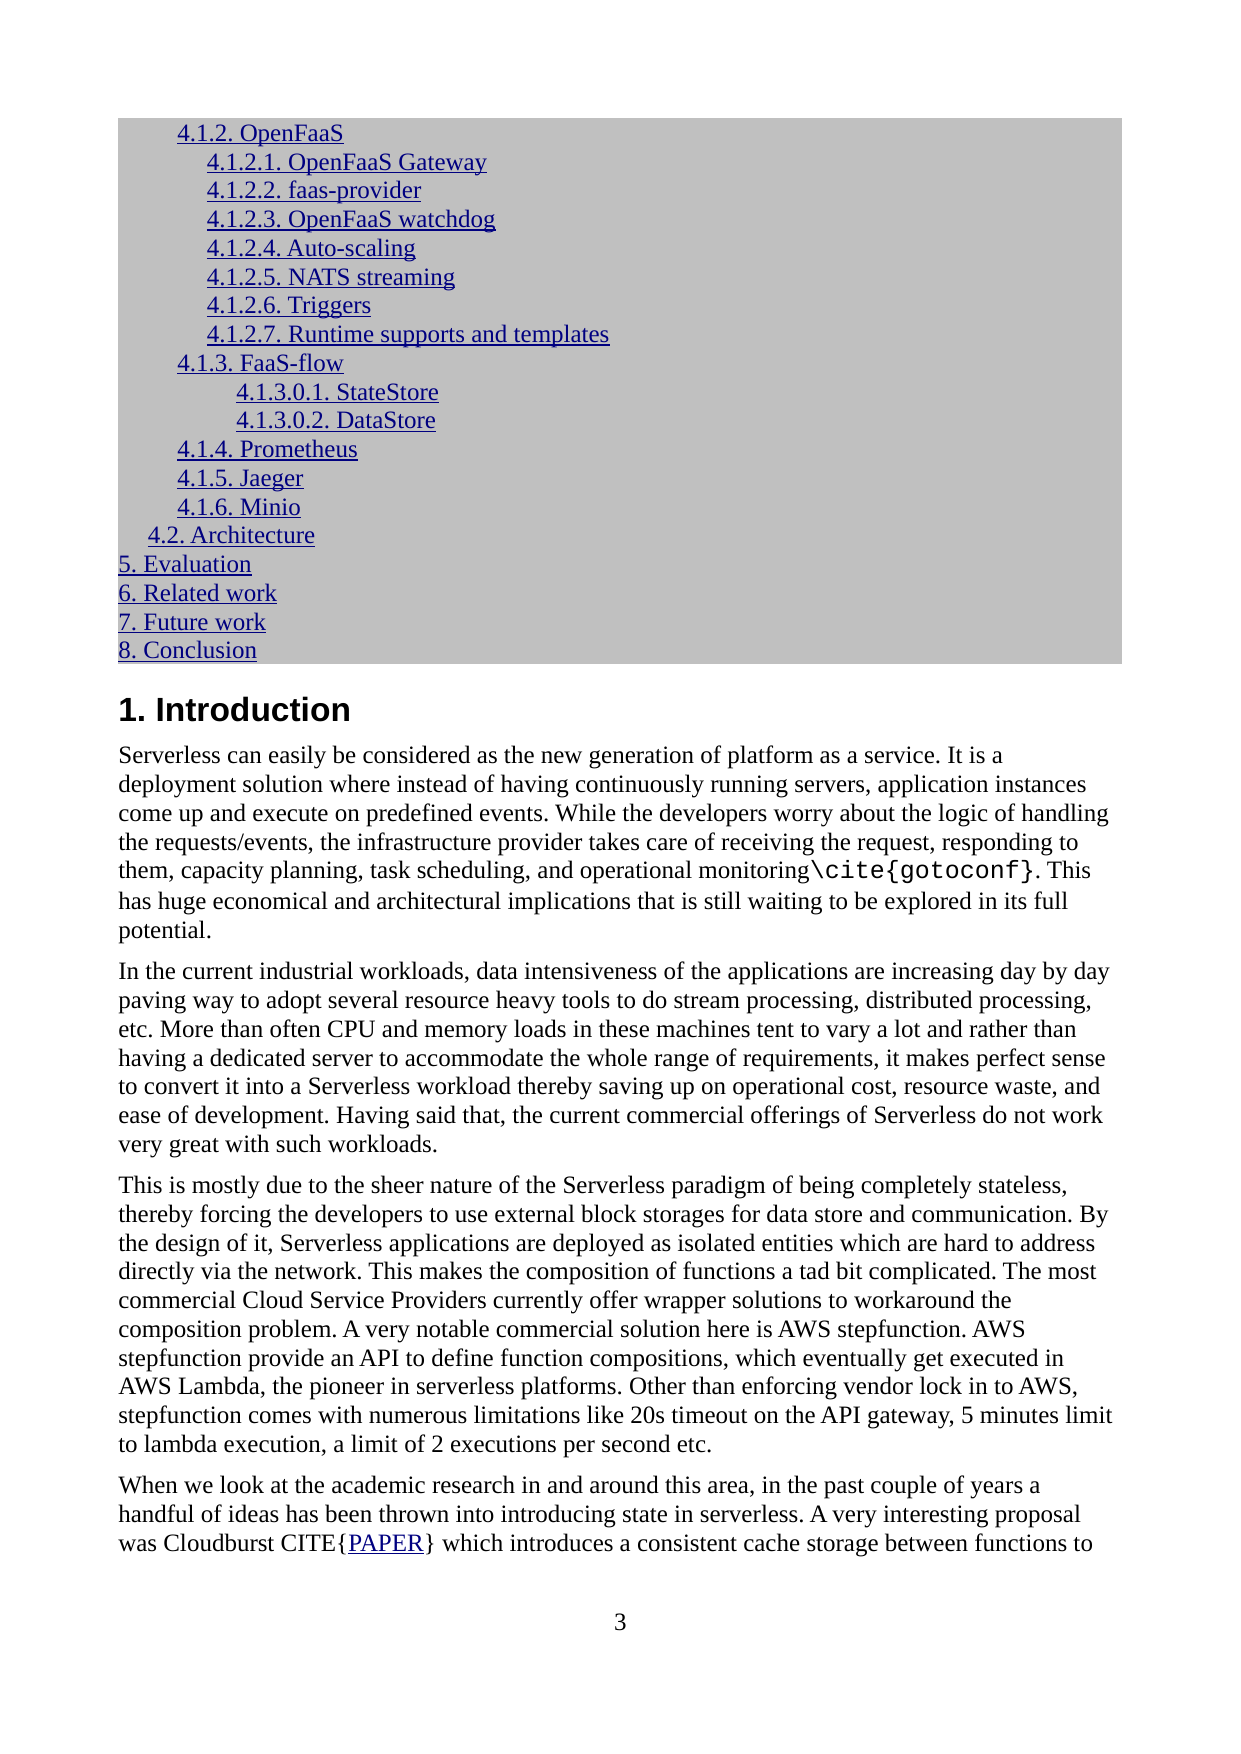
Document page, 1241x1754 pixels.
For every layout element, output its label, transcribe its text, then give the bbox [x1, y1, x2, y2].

text 4.2. Architecture [148, 521, 1122, 549]
text 4.1.5. Jaeger [177, 463, 1122, 492]
text 4.1.4. Prometheus [177, 434, 1122, 463]
text In the current industrial workloads, data intensiveness of the applications are increasing day by day paving way to adopt several resource heavy tools to do stream processing, distributed processing, etc. More than often CPU and memory loads in these machines tent to vary a lot and rather than having a dedicated server to accommodate the whole range of requirements, it makes perfect sense to convert it into a Serverless workload thereby saving up on operational cost, resource waste, and ease of development. Having said that, the current commercial offerings of Serverless do not work very great with such workloads. [118, 956, 1122, 1158]
text 4.1.2.6. Triggers [207, 291, 1122, 319]
text Serverless can easily be considered as the new generation of platform as a service. It is a deployment solution where instead of having continuously running servers, application instances come up and execute on predefined events. While the developers worry about the logic of handling the requests/events, the infrastructure provider takes care of receiving the request, responding to them, capacity planning, task scheduling, and operational monitoring\cite{gotoconf}. This has huge economical and architectural implications that is still waiting to be explored in its full potential. [118, 741, 1122, 944]
text 4.1.6. Minio [177, 492, 1122, 521]
text 4.1.2.2. faas-provider [207, 176, 1122, 204]
text 5. Evaluation [118, 549, 1122, 578]
text 6. Related work [118, 578, 1122, 607]
text 4.1.2.7. Runtime supports and templates [207, 319, 1122, 348]
text 4.1.2.4. Auto-scaling [207, 233, 1122, 262]
text 4.1.3. FaaS-flow [177, 348, 1122, 377]
text 4.1.2.1. OpenFaaS Gateway [207, 147, 1122, 176]
text When we look at the academic research in and around this area, in the past couple of years a handful of ideas has been thrown into introducing state in serverless. A very interesting proposal was Cloudburst CITE{PAPER} which introduces a consistent cache storage between functions to [118, 1470, 1122, 1556]
text 4.1.2. OpenFaaS [177, 118, 1122, 147]
text 8. Conclusion [118, 636, 1122, 664]
text 4.1.3.0.2. DataStore [236, 406, 1122, 434]
text 4.1.2.3. OpenFaaS watchdog [207, 204, 1122, 233]
text 4.1.3.0.1. StateStore [236, 377, 1122, 406]
text This is mostly due to the sheer nature of the Serverless paradigm of being completely stateless, thereby forcing the developers to use external block storages for data store and communication. By the design of it, Serverless applications are deployed as isolated entities which are hard to address directly via the network. This makes the composition of functions a tad bit complicated. The most commercial Cloud Service Providers currently offer wrapper solutions to workaround the composition problem. A very notable commercial solution here is AWS stepfunction. AWS stepfunction provide an API to define function compositions, which eventually get executed in AWS Lambda, the pioneer in serverless platforms. Other than enforcing vendor lock in to AWS, stepfunction comes with numerous limitations like 20s timeout on the API gateway, 5 minutes limit to lambda execution, a limit of 2 executions per second etc. [118, 1170, 1122, 1458]
text 7. Future work [118, 607, 1122, 636]
text 4.1.2.5. NATS streaming [207, 262, 1122, 291]
subtitle Introduction [118, 689, 1122, 728]
